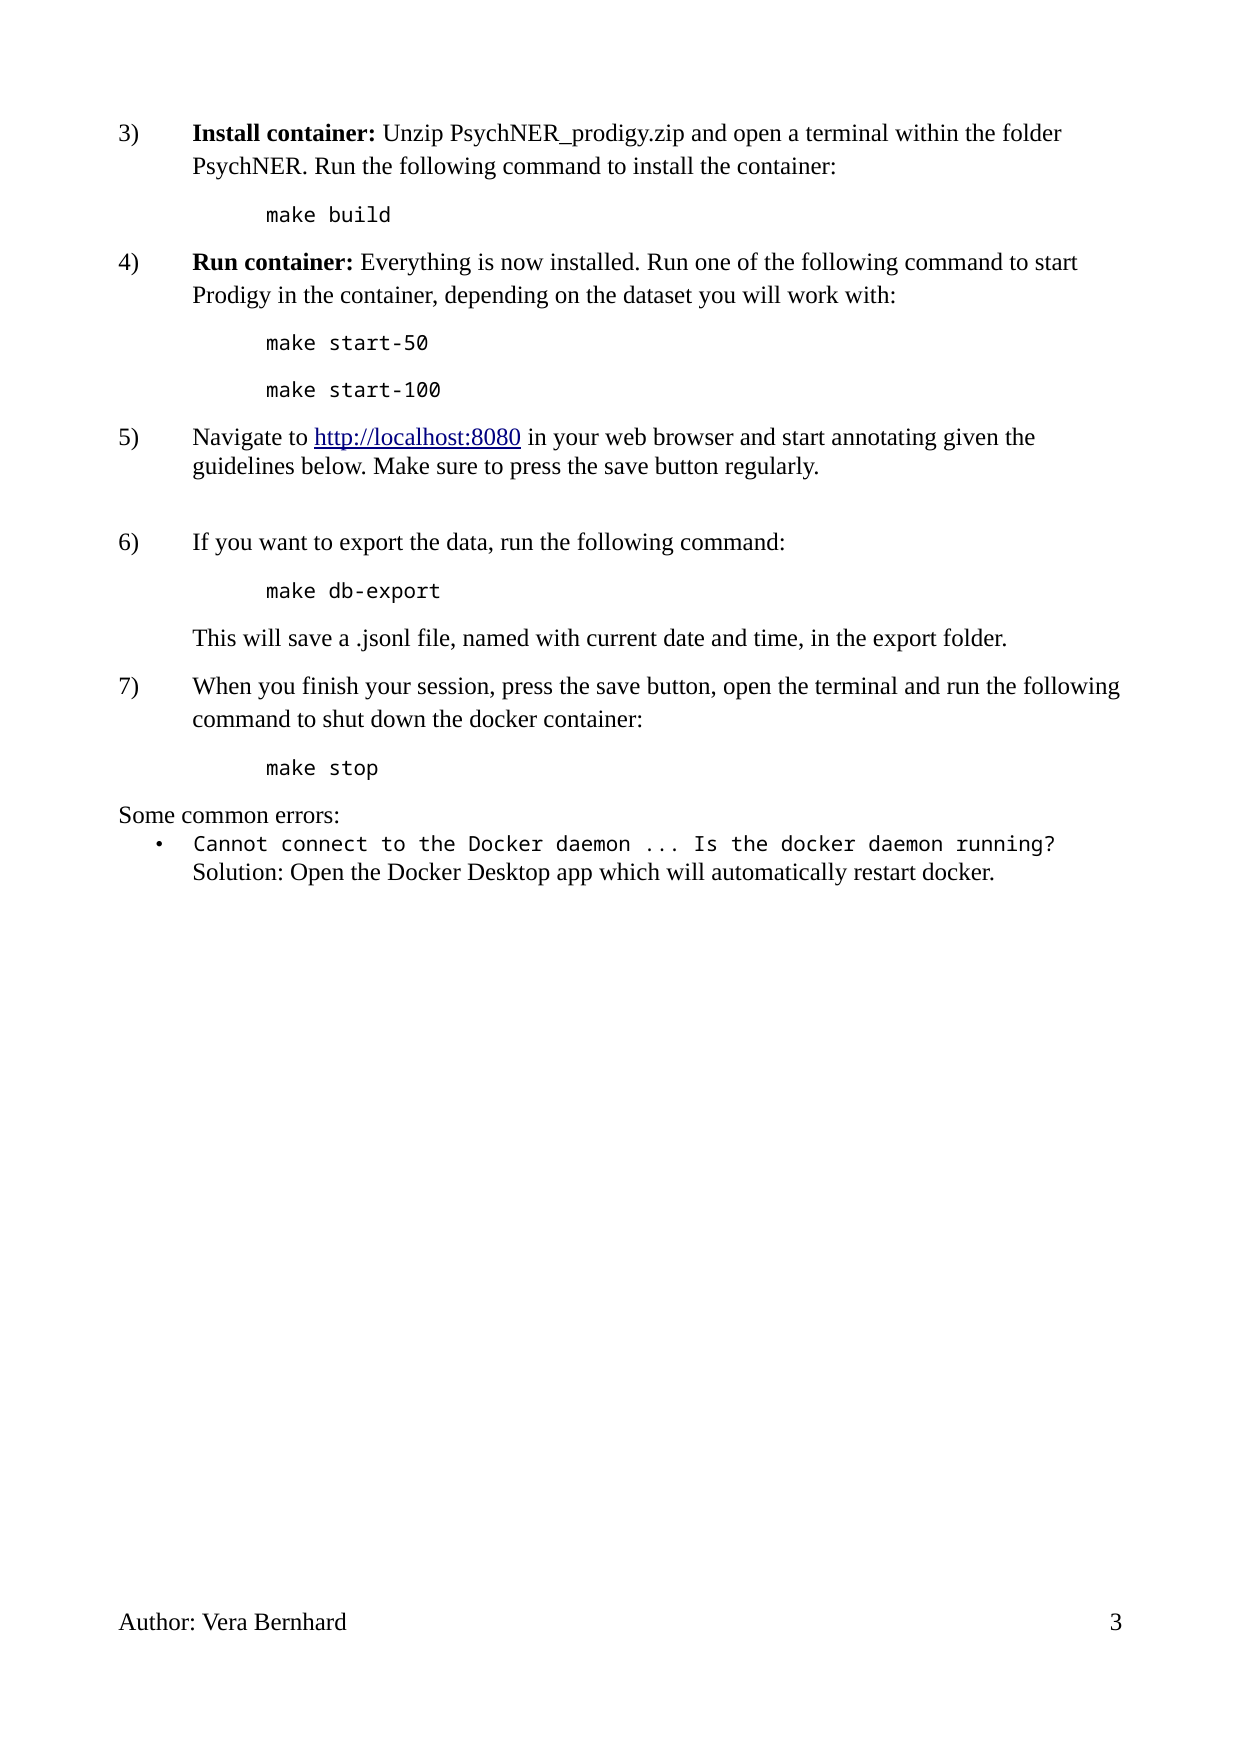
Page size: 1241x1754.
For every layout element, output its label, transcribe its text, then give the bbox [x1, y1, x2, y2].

text This will save a .jsonl file, named with current date and time, in the export folder. [118, 623, 1122, 652]
text Solution: Open the Docker Desktop app which will automatically restart docker. [118, 857, 1122, 887]
text Some common errors: [118, 800, 1122, 829]
text make db-export [192, 575, 1122, 604]
text make start-100 [192, 375, 1122, 403]
text 5) Navigate to http://localhost:8080 in your web browser and start annotating given the guidelines below. Make sure to press the save button regularly. [118, 422, 1122, 480]
text 6) If you want to export the data, run the following command: [118, 527, 1122, 556]
text make stop [192, 752, 1122, 781]
text make build [192, 199, 1122, 228]
text 4) Run container: Everything is now installed. Run one of the following command to start Prodigy in the container, depending on the dataset you will work with: [118, 247, 1122, 309]
list Cannot connect to the Docker daemon ... Is the docker daemon running? [156, 829, 1122, 857]
text make start-50 [192, 328, 1122, 356]
text 7) When you finish your session, press the save button, open the terminal and run the following command to shut down the docker container: [118, 671, 1122, 733]
text 3) Install container: Unzip PsychNER_prodigy.zip and open a terminal within the folder PsychNER. Run the following command to install the container: [118, 118, 1122, 180]
